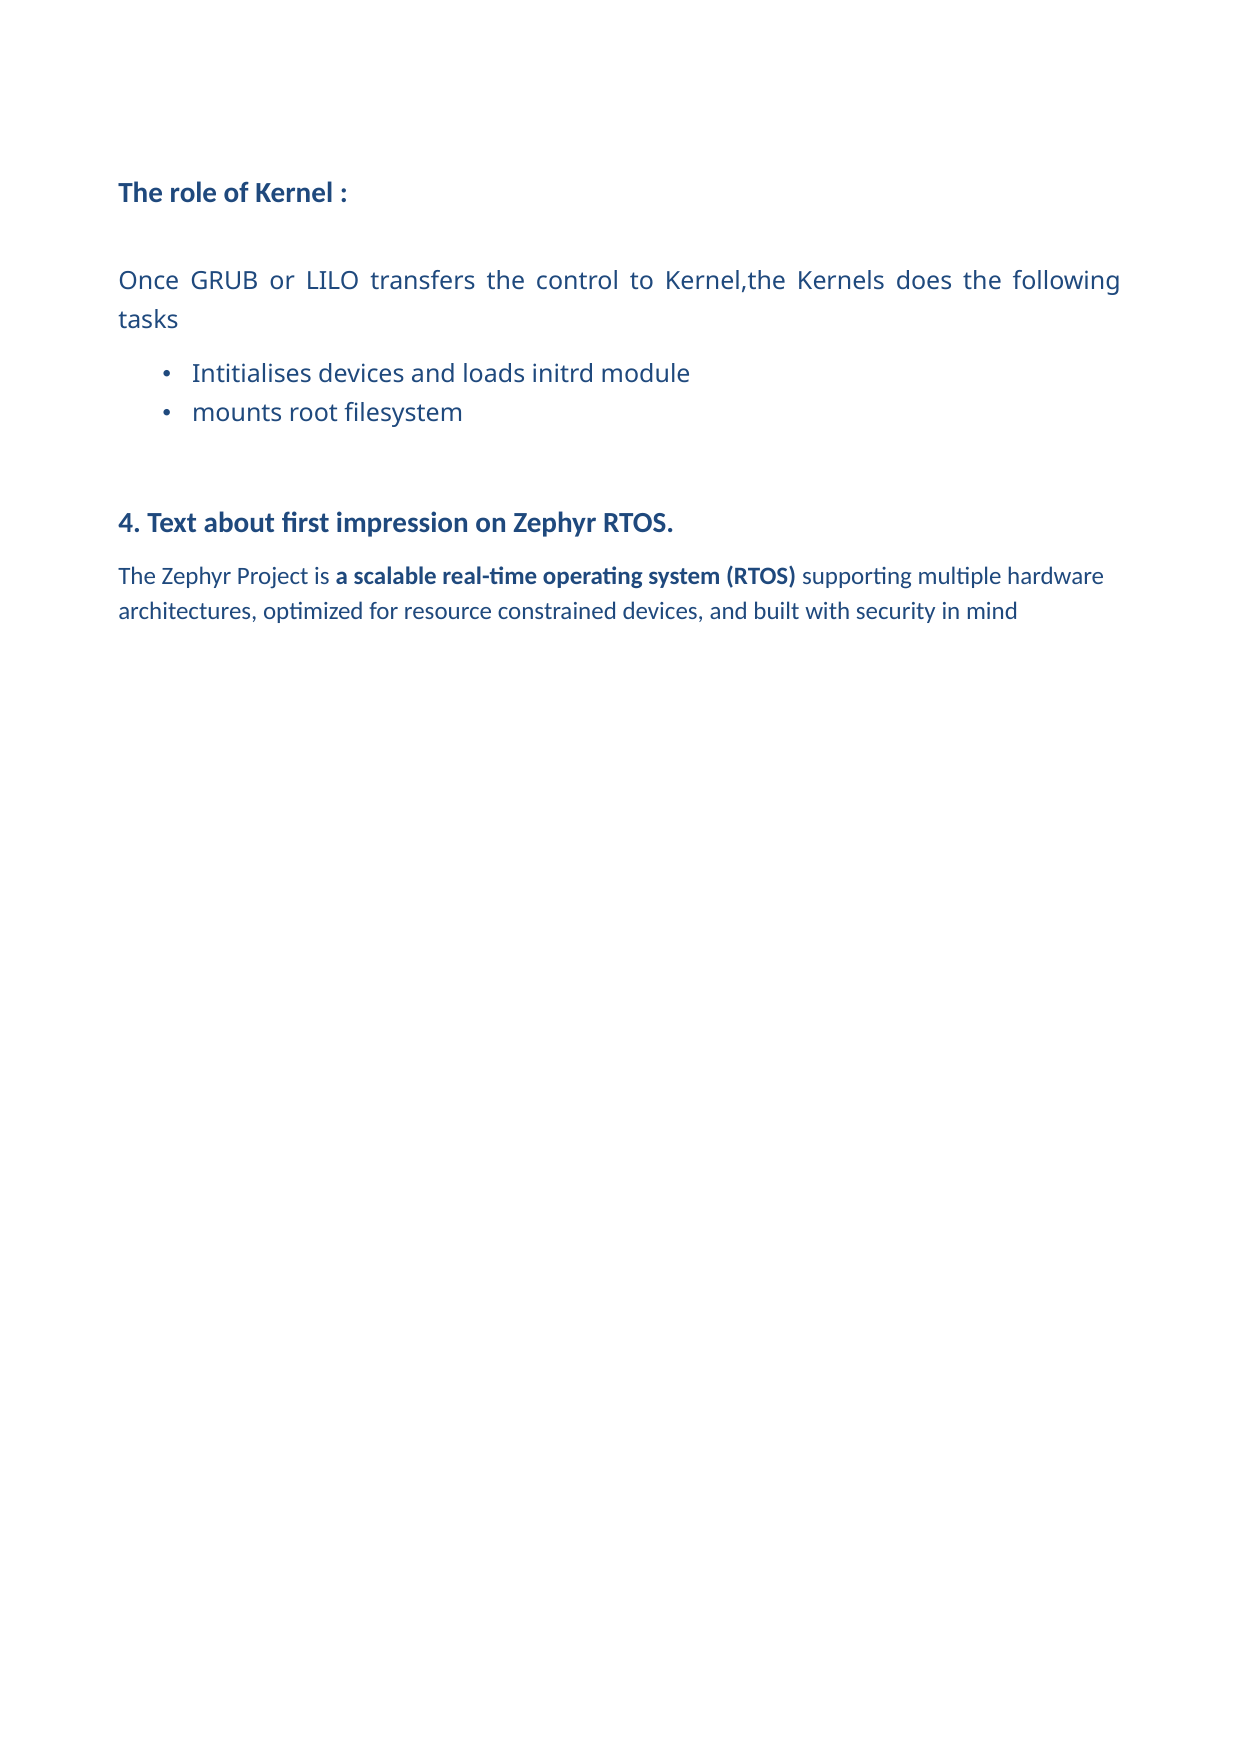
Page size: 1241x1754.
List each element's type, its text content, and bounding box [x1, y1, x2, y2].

list Intitialises devices and loads initrd module [162, 356, 1122, 390]
text The Zephyr Project is a scalable real-time operating system (RTOS) supporting multiple hardware architectures, optimized for resource constrained devices, and built with security in mind [118, 560, 1122, 625]
text The role of Kernel : [118, 174, 1122, 209]
text Once GRUB or LILO transfers the control to Kernel,the Kernels does the following tasks [118, 229, 1122, 336]
text 4. Text about first impression on Zephyr RTOS. [118, 504, 1122, 540]
list mounts root filesystem [162, 395, 1122, 429]
